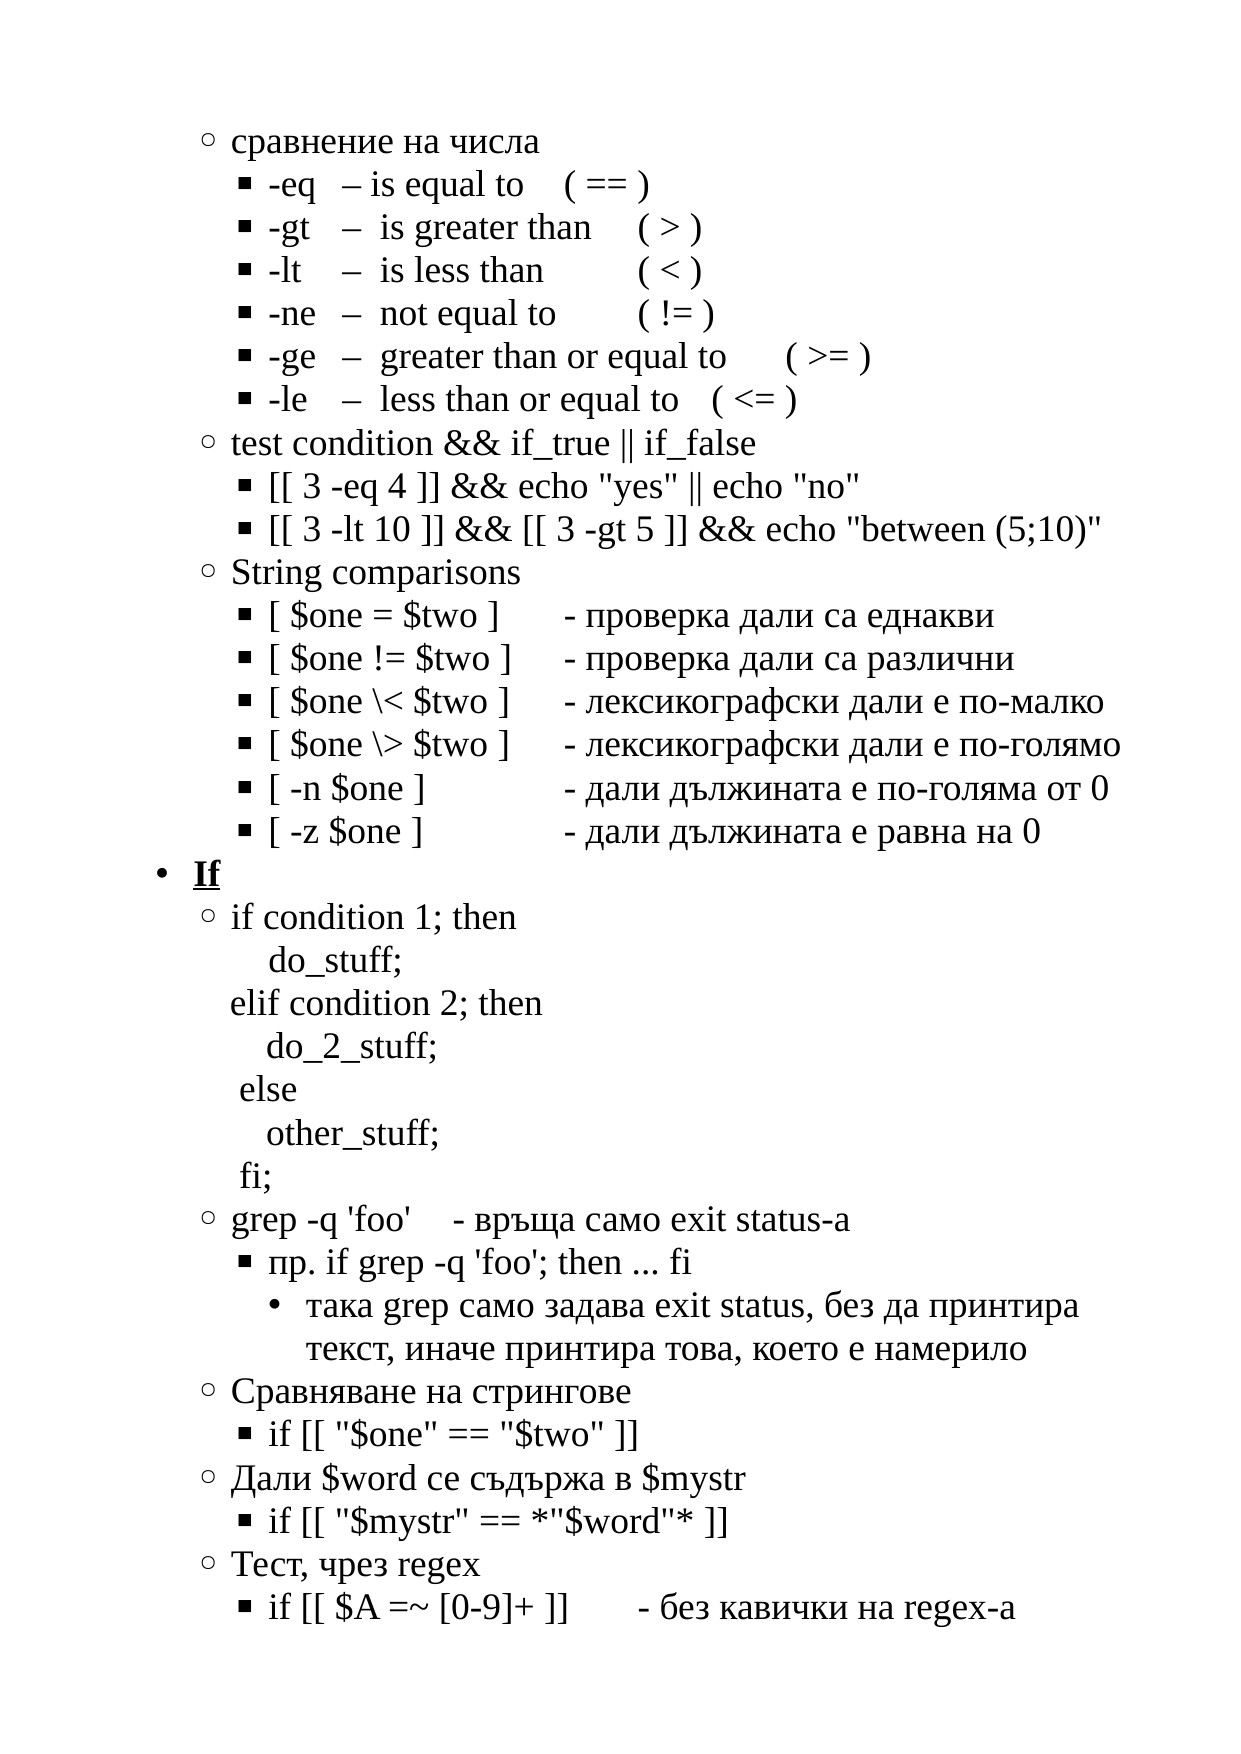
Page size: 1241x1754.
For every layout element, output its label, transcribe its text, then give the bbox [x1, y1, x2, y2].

list String comparisons [193, 549, 1122, 592]
list if [[ "$mystr" == *"$word"* ]] [231, 1498, 1122, 1541]
list Сравняване на стрингове [193, 1369, 1122, 1412]
list if condition 1; then [193, 894, 1122, 937]
text else [118, 1067, 1122, 1110]
list [ $one != $two ] - проверка дали са различни [231, 636, 1122, 679]
list if [[ "$one" == "$two" ]] [231, 1412, 1122, 1455]
list [ $one \> $two ] - лексикографски дали е по-голямо [231, 722, 1122, 765]
list [ -z $one ] - дали дължината е равна на 0 [231, 808, 1122, 851]
list do_stuff; [231, 937, 1122, 981]
text elif condition 2; then [118, 981, 1122, 1024]
list If [156, 851, 1122, 894]
list grep -q 'foo' - връща само exit status-а [193, 1196, 1122, 1239]
list -le – less than or equal to ( <= ) [231, 377, 1122, 420]
list [[ 3 -lt 10 ]] && [[ 3 -gt 5 ]] && echo "between (5;10)" [231, 506, 1122, 549]
list if [[ $A =~ [0-9]+ ]] - без кавички на regex-а [231, 1584, 1122, 1627]
list -eq – is equal to ( == ) [231, 161, 1122, 204]
list сравнение на числа [193, 118, 1122, 161]
text other_stuff; [118, 1110, 1122, 1153]
text do_2_stuff; [118, 1024, 1122, 1067]
list test condition && if_true || if_false [193, 420, 1122, 463]
list -ge – greater than or equal to ( >= ) [231, 334, 1122, 377]
text fi; [118, 1153, 1122, 1196]
list -lt – is less than ( < ) [231, 247, 1122, 291]
list пр. if grep -q 'foo'; then ... fi [231, 1239, 1122, 1282]
list -ne – not equal to ( != ) [231, 291, 1122, 334]
list [ $one \< $two ] - лексикографски дали е по-малко [231, 679, 1122, 722]
list [[ 3 -eq 4 ]] && echo "yes" || echo "no" [231, 463, 1122, 506]
list така grep само задава exit status, без да принтира текст, иначе принтира това, което е намерило [268, 1282, 1122, 1369]
list Дали $word се съдържа в $mystr [193, 1455, 1122, 1498]
list [ -n $one ] - дали дължината е по-голяма от 0 [231, 765, 1122, 808]
list Тест, чрез regex [193, 1541, 1122, 1584]
list -gt – is greater than ( > ) [231, 204, 1122, 247]
list [ $one = $two ] - проверка дали са еднакви [231, 592, 1122, 636]
